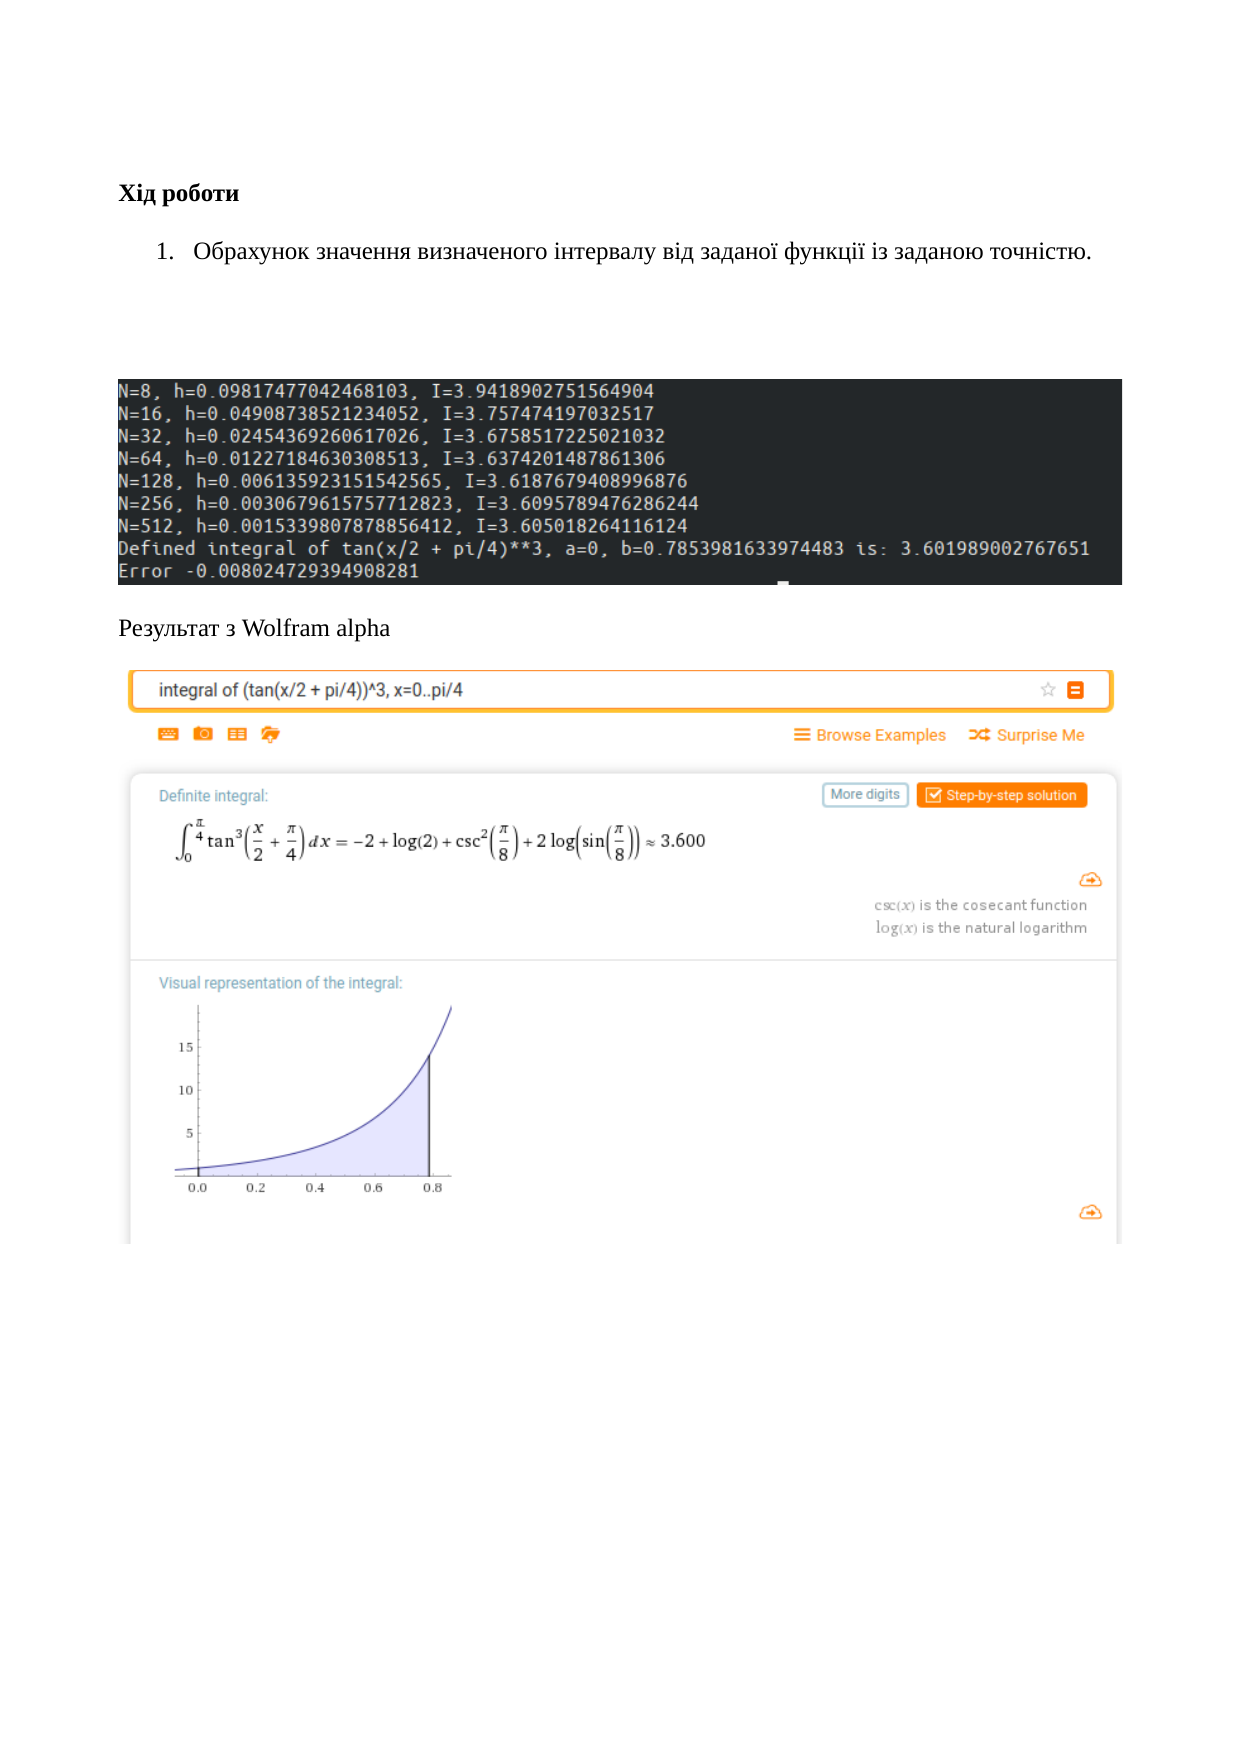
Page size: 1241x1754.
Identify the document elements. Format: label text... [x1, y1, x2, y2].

text Хід роботи [118, 178, 1122, 207]
list Обрахунок значення визначеного інтервалу від заданої функції із заданою точністю. [156, 236, 1122, 265]
picture [118, 670, 1123, 1244]
text Результат з Wolfram alpha [118, 613, 1122, 642]
picture [118, 379, 1123, 585]
